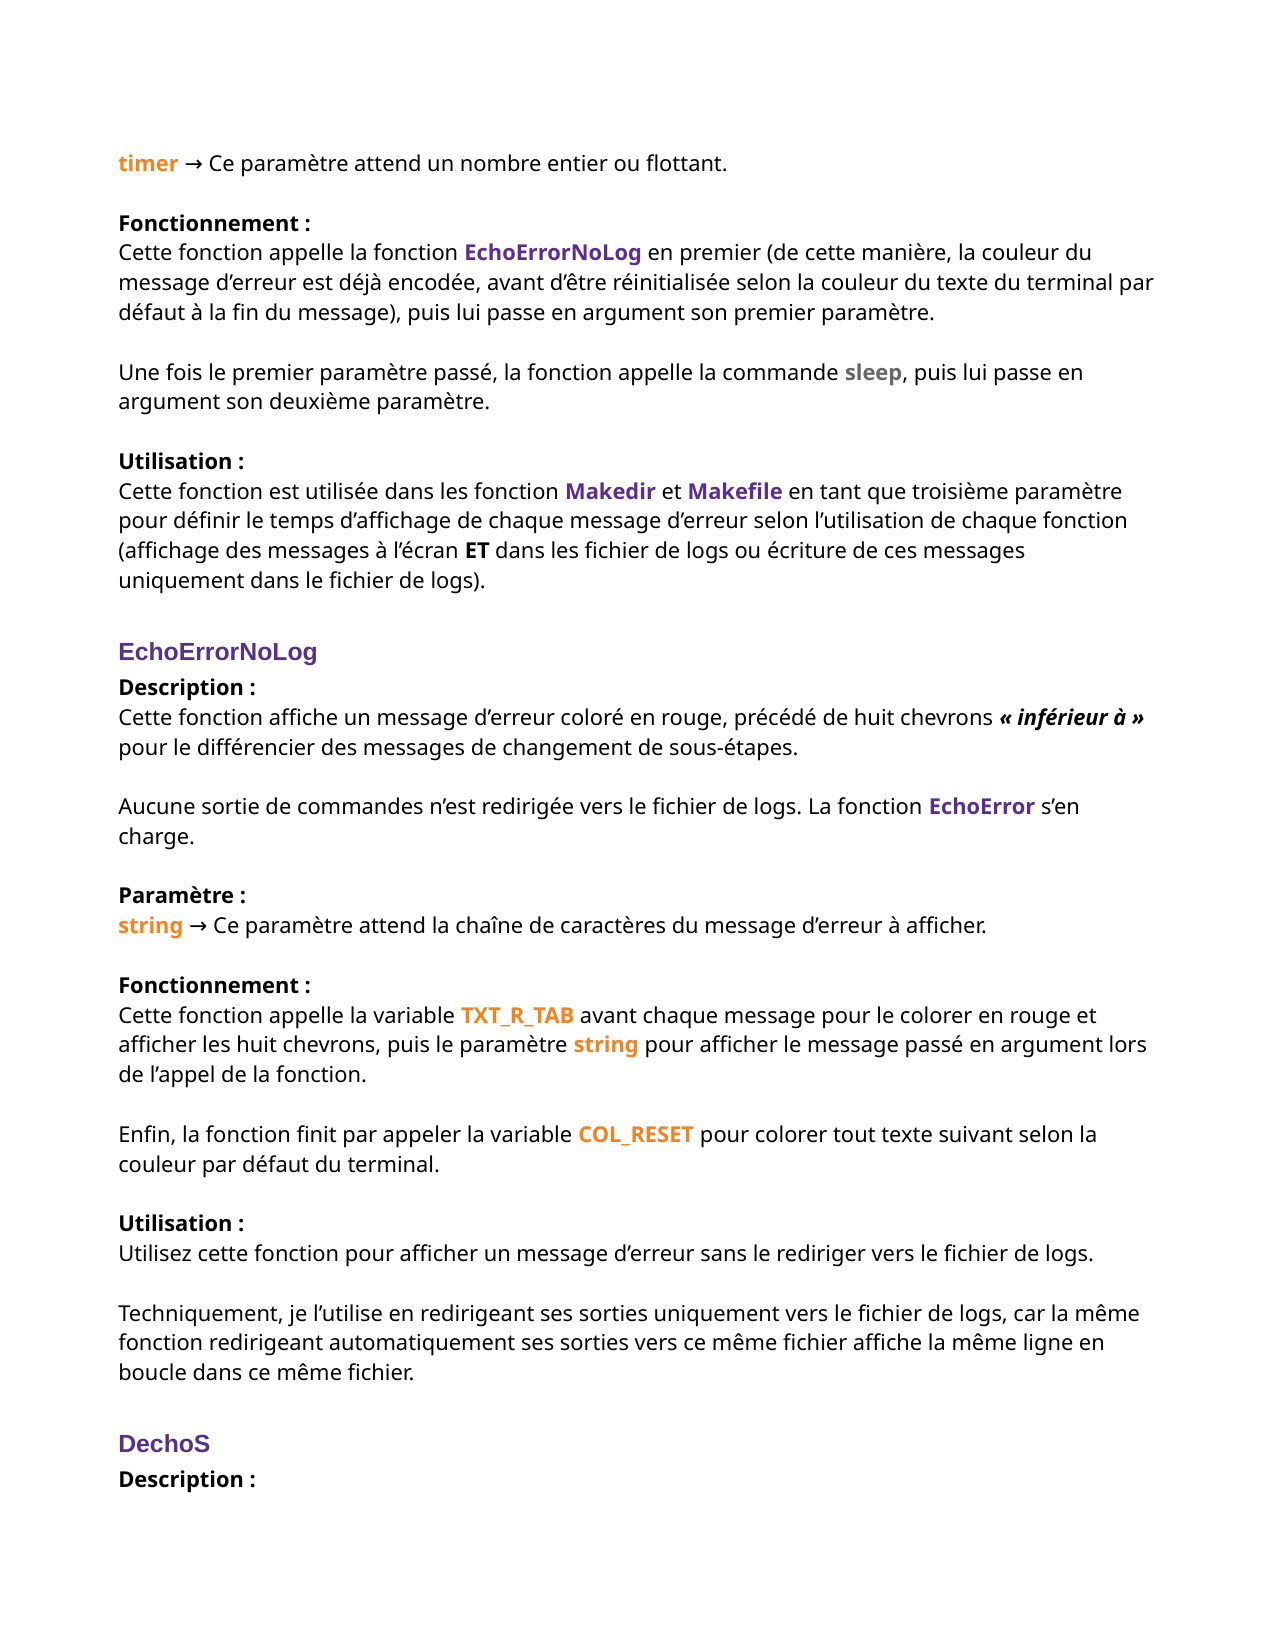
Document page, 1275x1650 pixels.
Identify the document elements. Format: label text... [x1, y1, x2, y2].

text Cette fonction appelle la fonction EchoErrorNoLog en premier (de cette manière, la couleur du message d’erreur est déjà encodée, avant d’être réinitialisée selon la couleur du texte du terminal par défaut à la fin du message), puis lui passe en argument son premier paramètre. [118, 237, 1157, 327]
text Fonctionnement : [118, 207, 1157, 237]
text Paramètre : [118, 880, 1157, 910]
text Description : [118, 672, 1157, 702]
text Description : [118, 1464, 1157, 1494]
text Cette fonction est utilisée dans les fonction Makedir et Makefile en tant que troisième paramètre pour définir le temps d’affichage de chaque message d’erreur selon l’utilisation de chaque fonction (affichage des messages à l’écran ET dans les fichier de logs ou écriture de ces messages uniquement dans le fichier de logs). [118, 476, 1157, 595]
subtitle DechoS [118, 1429, 1157, 1458]
text timer → Ce paramètre attend un nombre entier ou flottant. [118, 148, 1157, 178]
text Cette fonction appelle la variable TXT_R_TAB avant chaque message pour le colorer en rouge et afficher les huit chevrons, puis le paramètre string pour afficher le message passé en argument lors de l’appel de la fonction. [118, 999, 1157, 1089]
subtitle EchoErrorNoLog [118, 637, 1157, 666]
text string → Ce paramètre attend la chaîne de caractères du message d’erreur à afficher. [118, 910, 1157, 940]
text Cette fonction affiche un message d’erreur coloré en rouge, précédé de huit chevrons « inférieur à » pour le différencier des messages de changement de sous-étapes. [118, 702, 1157, 761]
text Aucune sortie de commandes n’est redirigée vers le fichier de logs. La fonction EchoError s’en charge. [118, 791, 1157, 851]
text Une fois le premier paramètre passé, la fonction appelle la commande sleep, puis lui passe en argument son deuxième paramètre. [118, 356, 1157, 416]
text Techniquement, je l’utilise en redirigeant ses sorties uniquement vers le fichier de logs, car la même fonction redirigeant automatiquement ses sorties vers ce même fichier affiche la même ligne en boucle dans ce même fichier. [118, 1297, 1157, 1387]
text Utilisation : [118, 446, 1157, 476]
text Enfin, la fonction finit par appeler la variable COL_RESET pour colorer tout texte suivant selon la couleur par défaut du terminal. [118, 1119, 1157, 1178]
text Utilisez cette fonction pour afficher un message d’erreur sans le rediriger vers le fichier de logs. [118, 1238, 1157, 1268]
text Fonctionnement : [118, 970, 1157, 999]
text Utilisation : [118, 1208, 1157, 1238]
